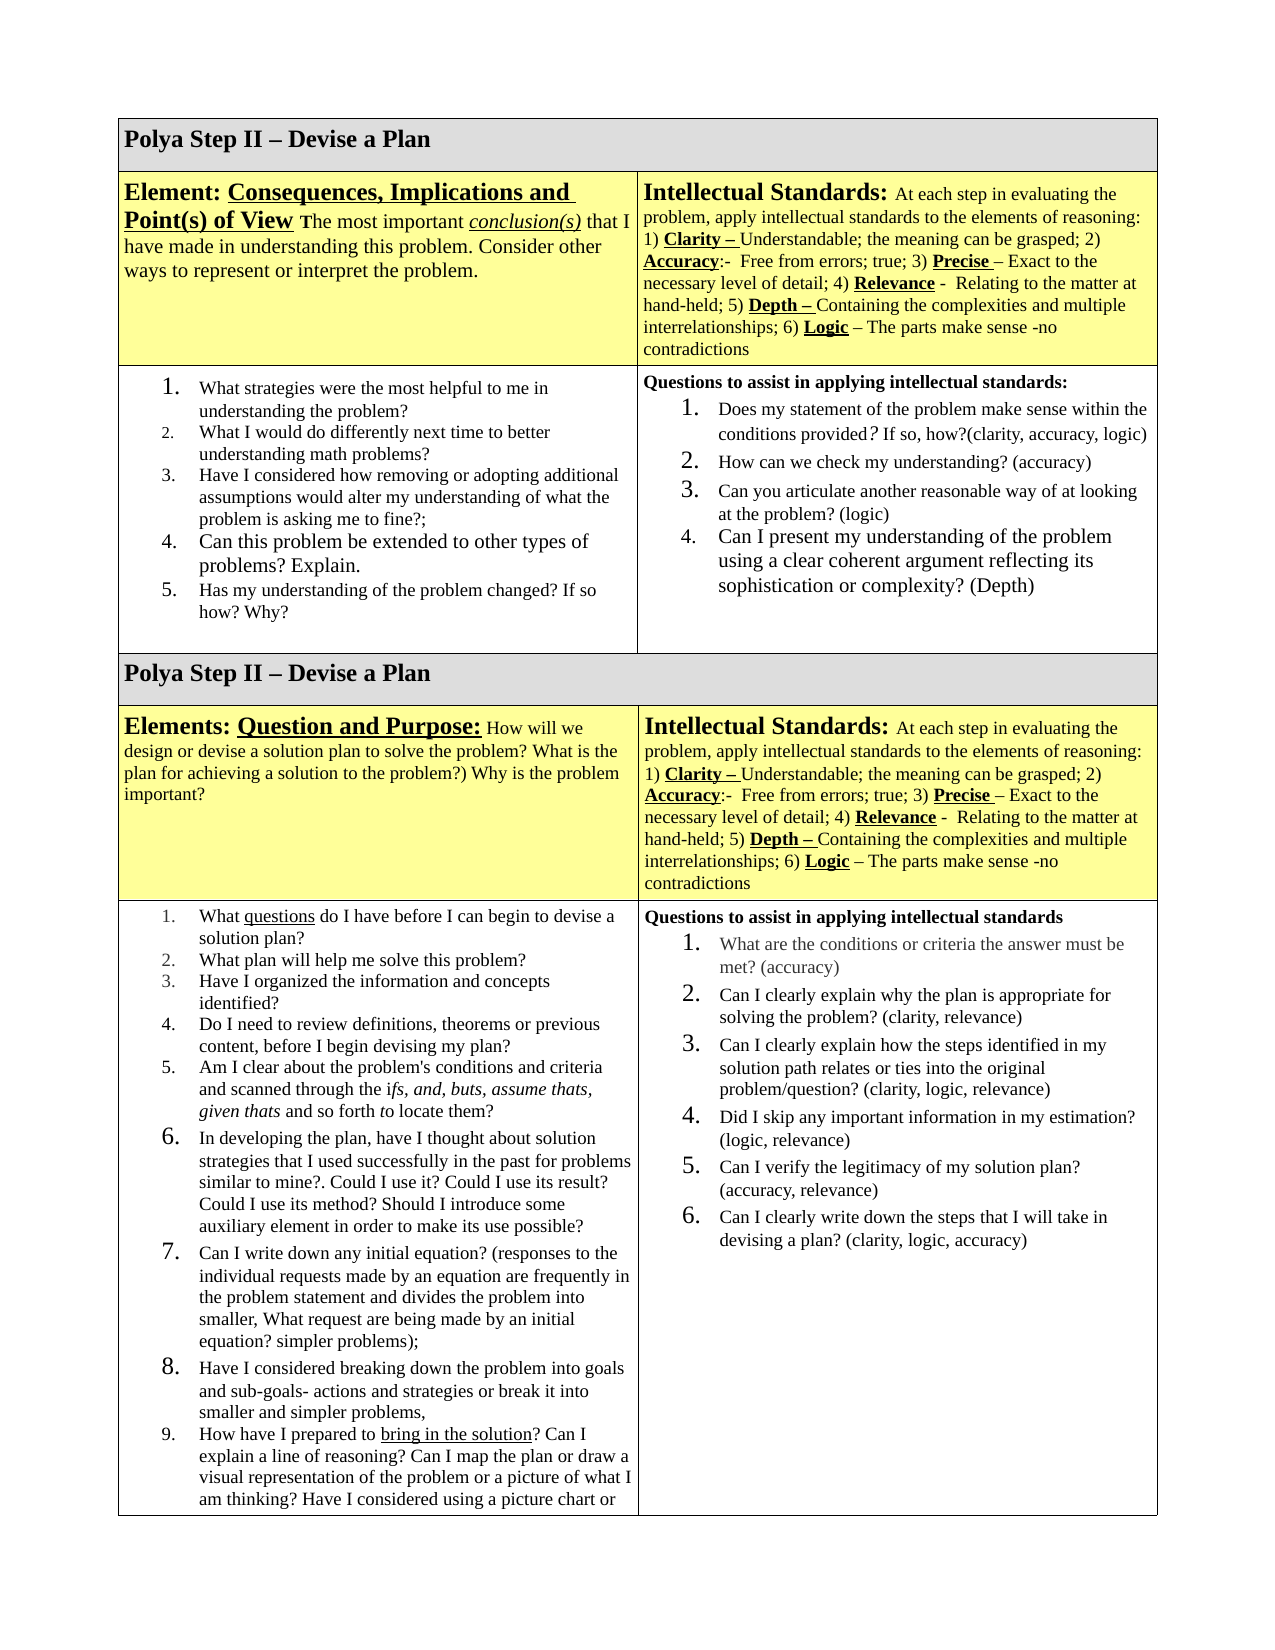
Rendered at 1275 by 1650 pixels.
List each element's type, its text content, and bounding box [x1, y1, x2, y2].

table_cell Intellectual Standards: At each step in evaluating the problem, apply intellectual standards to the elements of reasoning: 1) Clarity – Understandable; the meaning can be grasped; 2) Accuracy:- Free from errors; true; 3) Precise – Exact to the necessary level of detail; 4) Relevance - Relating to the matter at hand-held; 5) Depth – Containing the complexities and multiple interrelationships; 6) Logic – The parts make sense -no contradictions [638, 172, 1157, 365]
table_cell Element: Consequences, Implications and Point(s) of View The most important conclusion(s) that I have made in understanding this problem. Consider other ways to represent or interpret the problem. [119, 172, 637, 365]
table_cell What strategies were the most helpful to me in understanding the problem? What I would do differently next time to better understanding math problems? Have I considered how removing or adopting additional assumptions would alter my understanding of what the problem is asking me to fine?; Can this problem be extended to other types of problems? Explain. Has my understanding of the problem changed? If so how? Why? [119, 366, 637, 653]
table_cell Questions to assist in applying intellectual standards What are the conditions or criteria the answer must be met? (accuracy) Can I clearly explain why the plan is appropriate for solving the problem? (clarity, relevance) Can I clearly explain how the steps identified in my solution path relates or ties into the original problem/question? (clarity, logic, relevance) Did I skip any important information in my estimation? (logic, relevance) Can I verify the legitimacy of my solution plan? (accuracy, relevance) Can I clearly write down the steps that I will take in devising a plan? (clarity, logic, accuracy) [639, 901, 1157, 1515]
table_cell What questions do I have before I can begin to devise a solution plan? What plan will help me solve this problem? Have I organized the information and concepts identified? Do I need to review definitions, theorems or previous content, before I begin devising my plan? Am I clear about the problem's conditions and criteria and scanned through the ifs, and, buts, assume thats, given thats and so forth to locate them? In developing the plan, have I thought about solution strategies that I used successfully in the past for problems similar to mine?. Could I use it? Could I use its result? Could I use its method? Should I introduce some auxiliary element in order to make its use possible? Can I write down any initial equation? (responses to the individual requests made by an equation are frequently in the problem statement and divides the problem into smaller, What request are being made by an initial equation? simpler problems); Have I considered breaking down the problem into goals and sub-goals- actions and strategies or break it into smaller and simpler problems, How have I prepared to bring in the solution? Can I explain a line of reasoning? Can I map the plan or draw a visual representation of the problem or a picture of what I am thinking? Have I considered using a picture chart or concept map for developing a mental model (see appendix for different approaches for mapping a problem and solution plan) Have I considered different solution paths and allow for the fact that more than one strategy may be needed to solve a given problem? What steps will I take in solving this problem; What is my first step? The purpose of the step?. What will I need to complete the step? What is the logic of the step? Am I asking what is the purpose of the each step? Am I asking myself questions regarding what I will need to do to complete a step? The student concludes the step by self-monitoring, or ‘checking’, the successful completion of the step Can I provide partial solutions from among the possible solution strategies? What other resources can I use to answer the question? During the planning stage, am I considering different representations (algebraic, numeric, or geometric approaches)? As I'm developing a plan, can I write what I do or do not understand? Am I including an estimating technique to predict the answer? What questions are emerging as I think my way through the plan? Have I incorporated or considered any of the following problem solving approaches? (see appendix for examples) 26. Can I write the plan and describe the steps that I have will take in solving the problem? 27. Can I explain why the plan might work?. [119, 901, 638, 1515]
table_cell Questions to assist in applying intellectual standards: Does my statement of the problem make sense within the conditions provided? If so, how?(clarity, accuracy, logic) How can we check my understanding? (accuracy) Can you articulate another reasonable way of at looking at the problem? (logic) Can I present my understanding of the problem using a clear coherent argument reflecting its sophistication or complexity? (Depth) [638, 366, 1157, 653]
table_cell Elements: Question and Purpose: How will we design or devise a solution plan to solve the problem? What is the plan for achieving a solution to the problem?) Why is the problem important? [119, 706, 638, 899]
table_cell Polya Step II – Devise a Plan [119, 654, 1157, 705]
table_header Polya Step II – Devise a Plan [119, 119, 1157, 171]
table_cell Intellectual Standards: At each step in evaluating the problem, apply intellectual standards to the elements of reasoning: 1) Clarity – Understandable; the meaning can be grasped; 2) Accuracy:- Free from errors; true; 3) Precise – Exact to the necessary level of detail; 4) Relevance - Relating to the matter at hand-held; 5) Depth – Containing the complexities and multiple interrelationships; 6) Logic – The parts make sense -no contradictions [639, 706, 1157, 899]
